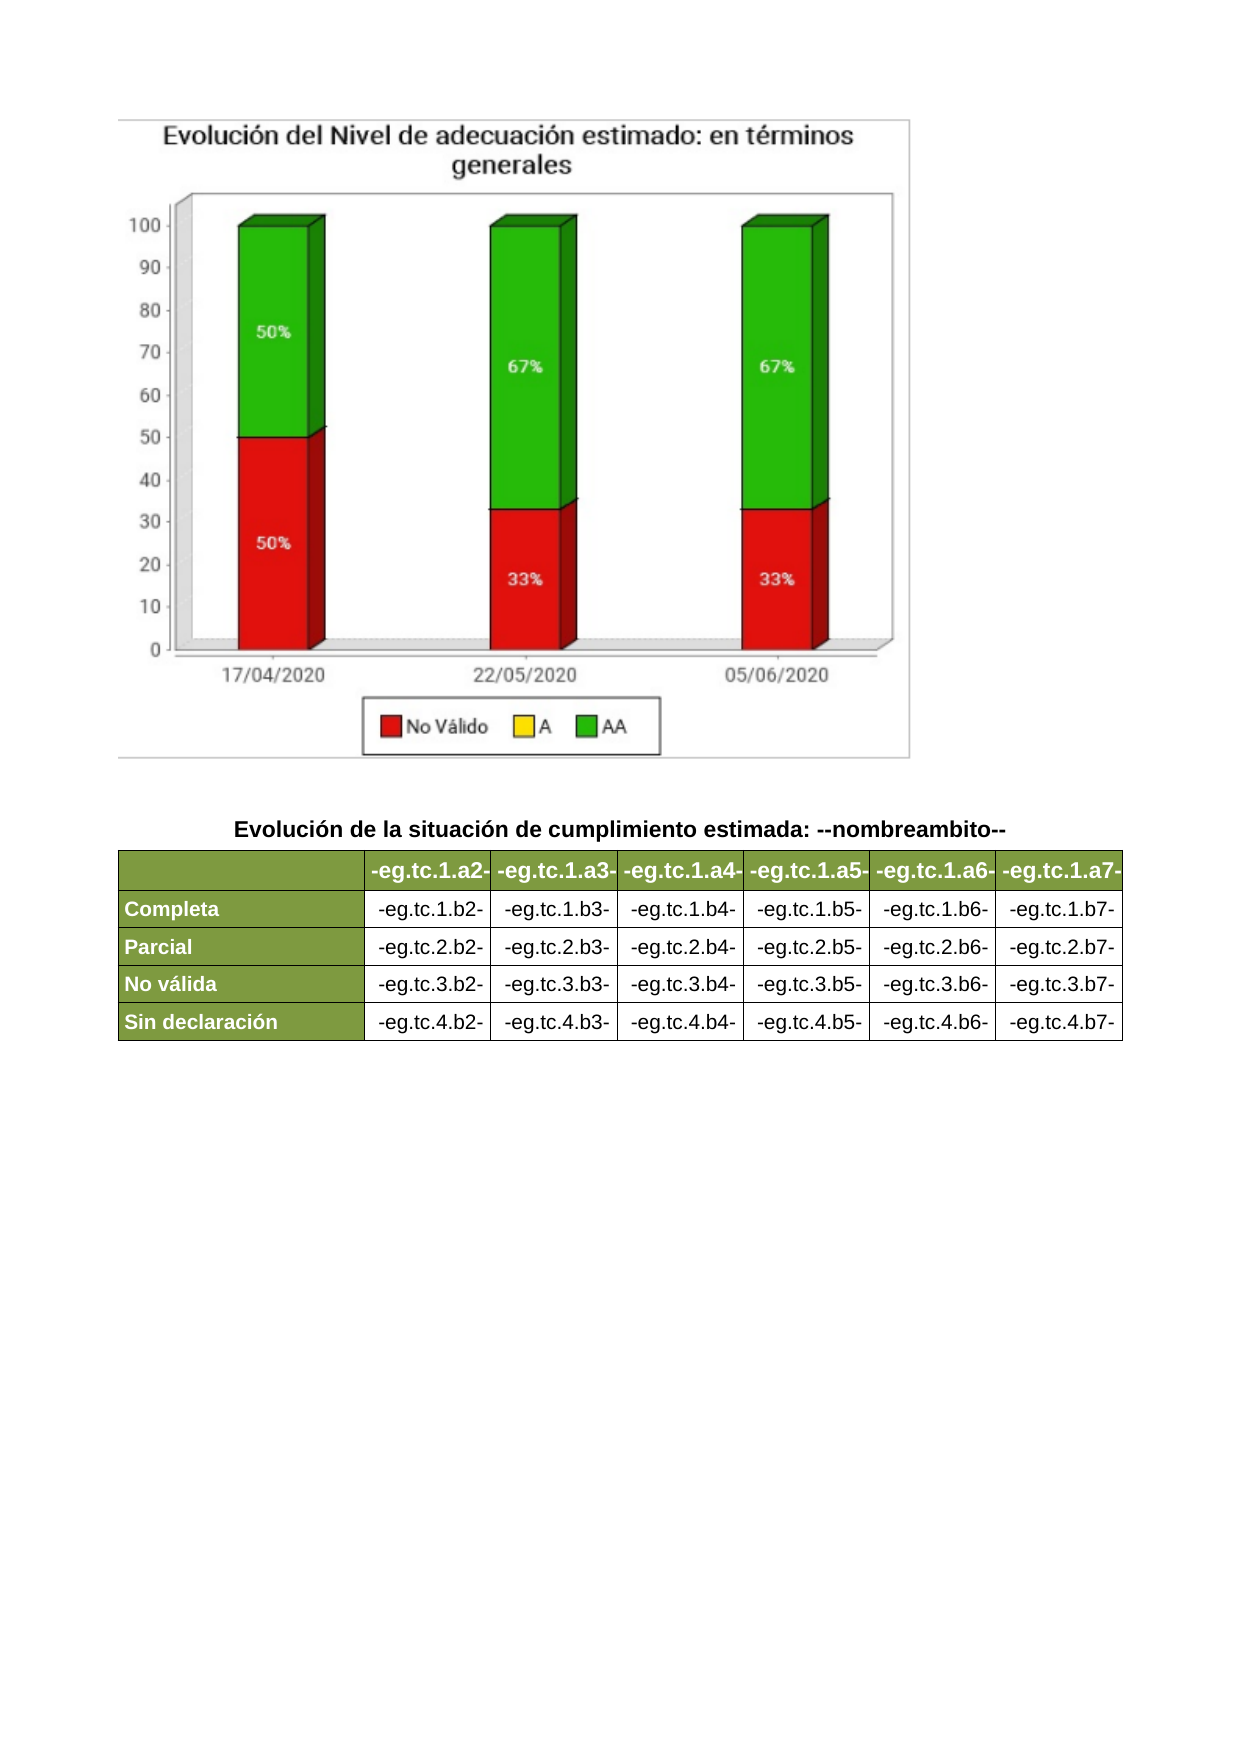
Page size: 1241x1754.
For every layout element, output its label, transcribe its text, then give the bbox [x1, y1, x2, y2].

table_cell -eg.tc.1.b7- [996, 891, 1122, 927]
table_cell -eg.tc.3.b3- [491, 966, 617, 1002]
table_cell -eg.tc.3.b4- [618, 966, 743, 1002]
table_cell -eg.tc.4.b6- [870, 1003, 995, 1040]
table_cell -eg.tc.1.b2- [365, 891, 490, 927]
table_cell -eg.tc.2.b3- [491, 928, 617, 965]
table_cell -eg.tc.2.b5- [744, 928, 869, 965]
table_header -eg.tc.1.a5- [744, 851, 869, 890]
table_cell -eg.tc.1.b6- [870, 891, 995, 927]
table_cell -eg.tc.3.b6- [870, 966, 995, 1002]
table_header [119, 851, 364, 890]
table_cell -eg.tc.1.b3- [491, 891, 617, 927]
table_cell -eg.tc.4.b7- [996, 1003, 1122, 1040]
table_cell -eg.tc.2.b6- [870, 928, 995, 965]
table_cell No válida [119, 966, 364, 1002]
table_cell -eg.tc.4.b3- [491, 1003, 617, 1040]
table_header -eg.tc.1.a7- [996, 851, 1122, 890]
table_header -eg.tc.1.a3- [491, 851, 617, 890]
table_header -eg.tc.1.a4- [618, 851, 743, 890]
picture [118, 118, 912, 762]
table_cell -eg.tc.3.b7- [996, 966, 1122, 1002]
table_cell -eg.tc.3.b2- [365, 966, 490, 1002]
text Evolución de la situación de cumplimiento estimada: --nombreambito-- [118, 816, 1122, 842]
table_header -eg.tc.1.a6- [870, 851, 995, 890]
table_cell -eg.tc.4.b5- [744, 1003, 869, 1040]
table_cell -eg.tc.3.b5- [744, 966, 869, 1002]
table_cell -eg.tc.2.b7- [996, 928, 1122, 965]
table_cell -eg.tc.2.b2- [365, 928, 490, 965]
table_cell -eg.tc.4.b2- [365, 1003, 490, 1040]
table_cell Parcial [119, 928, 364, 965]
table_cell -eg.tc.1.b4- [618, 891, 743, 927]
table_cell -eg.tc.1.b5- [744, 891, 869, 927]
table_cell -eg.tc.2.b4- [618, 928, 743, 965]
table_header -eg.tc.1.a2- [365, 851, 490, 890]
table_cell Completa [119, 891, 364, 927]
table_cell -eg.tc.4.b4- [618, 1003, 743, 1040]
table_cell Sin declaración [119, 1003, 364, 1040]
